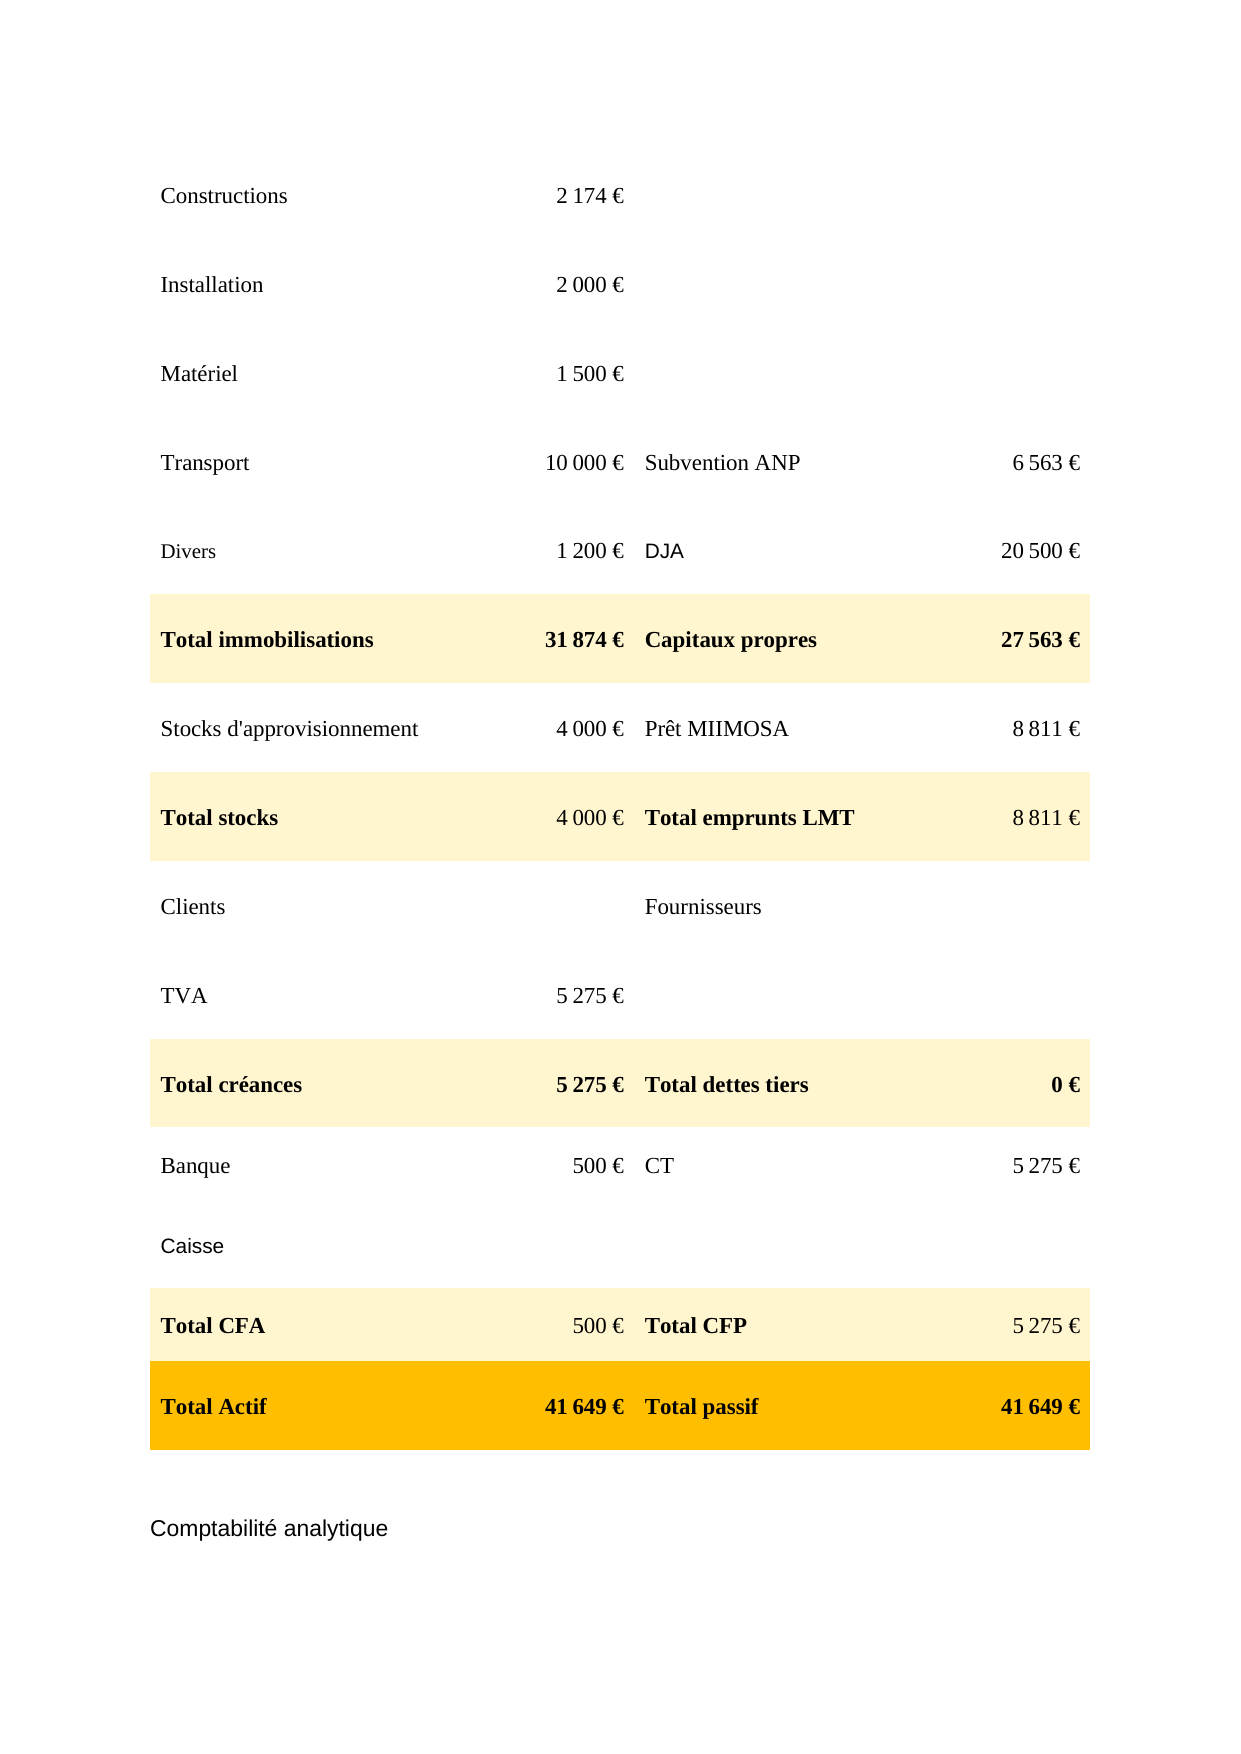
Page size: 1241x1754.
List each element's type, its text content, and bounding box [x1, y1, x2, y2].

table_cell [436, 861, 634, 950]
table_cell Total créances [150, 1039, 436, 1127]
table_cell 1 200 € [436, 505, 634, 594]
table_cell [932, 950, 1090, 1038]
table_cell Transport [150, 417, 436, 505]
table_cell Stocks d'approvisionnement [150, 683, 436, 772]
table_cell [932, 1201, 1090, 1288]
table_cell Fournisseurs [634, 861, 932, 950]
text Comptabilité analytique [150, 1526, 200, 1539]
table_cell Caisse [150, 1201, 436, 1288]
text Comptabilité analytique [202, 1526, 332, 1539]
table_cell [634, 1201, 932, 1288]
table_cell Constructions [150, 150, 436, 239]
table_cell 5 275 € [436, 950, 634, 1038]
table_cell 2 174 € [436, 150, 634, 239]
table_cell [634, 950, 932, 1038]
table_cell Installation [150, 239, 436, 328]
table_cell Divers [150, 505, 436, 594]
table_cell [932, 239, 1090, 328]
table_cell Banque [150, 1128, 436, 1201]
table_cell CT [634, 1128, 932, 1201]
table_cell 8 811 € [932, 683, 1090, 772]
table_cell Total passif [634, 1361, 932, 1450]
table_cell 500 € [436, 1128, 634, 1201]
table_cell 6 563 € [932, 417, 1090, 505]
table_cell 2 000 € [436, 239, 634, 328]
table_cell Matériel [150, 328, 436, 417]
table_cell Subvention ANP [634, 417, 932, 505]
table_cell 5 275 € [436, 1039, 634, 1127]
table_cell Total stocks [150, 772, 436, 861]
table_cell 31 874 € [436, 594, 634, 683]
table_cell [436, 1201, 634, 1288]
table_cell 20 500 € [932, 505, 1090, 594]
table_cell [634, 150, 932, 239]
table_cell [932, 328, 1090, 417]
table_cell Clients [150, 861, 436, 950]
table_cell Capitaux propres [634, 594, 932, 683]
table_cell 41 649 € [436, 1361, 634, 1450]
table_cell [932, 150, 1090, 239]
table_cell [634, 239, 932, 328]
text Comptabilité analytique [361, 1526, 1090, 1539]
table_cell 1 500 € [436, 328, 634, 417]
table_cell Total Actif [150, 1361, 436, 1450]
table_cell [932, 861, 1090, 950]
table_cell 0 € [932, 1039, 1090, 1127]
table_cell 5 275 € [932, 1288, 1090, 1361]
table_cell DJA [634, 505, 932, 594]
table_cell TVA [150, 950, 436, 1038]
table_cell Total emprunts LMT [634, 772, 932, 861]
table_cell Total CFA [150, 1288, 436, 1361]
table_cell 27 563 € [932, 594, 1090, 683]
table_cell Total immobilisations [150, 594, 436, 683]
table_cell Total CFP [634, 1288, 932, 1361]
table_cell Total dettes tiers [634, 1039, 932, 1127]
table_cell [634, 328, 932, 417]
table_cell 5 275 € [932, 1128, 1090, 1201]
table_cell Prêt MIIMOSA [634, 683, 932, 772]
table_cell 500 € [436, 1288, 634, 1361]
table_cell 4 000 € [436, 683, 634, 772]
table_cell 41 649 € [932, 1361, 1090, 1450]
table_cell 8 811 € [932, 772, 1090, 861]
table_cell 4 000 € [436, 772, 634, 861]
table_cell 10 000 € [436, 417, 634, 505]
